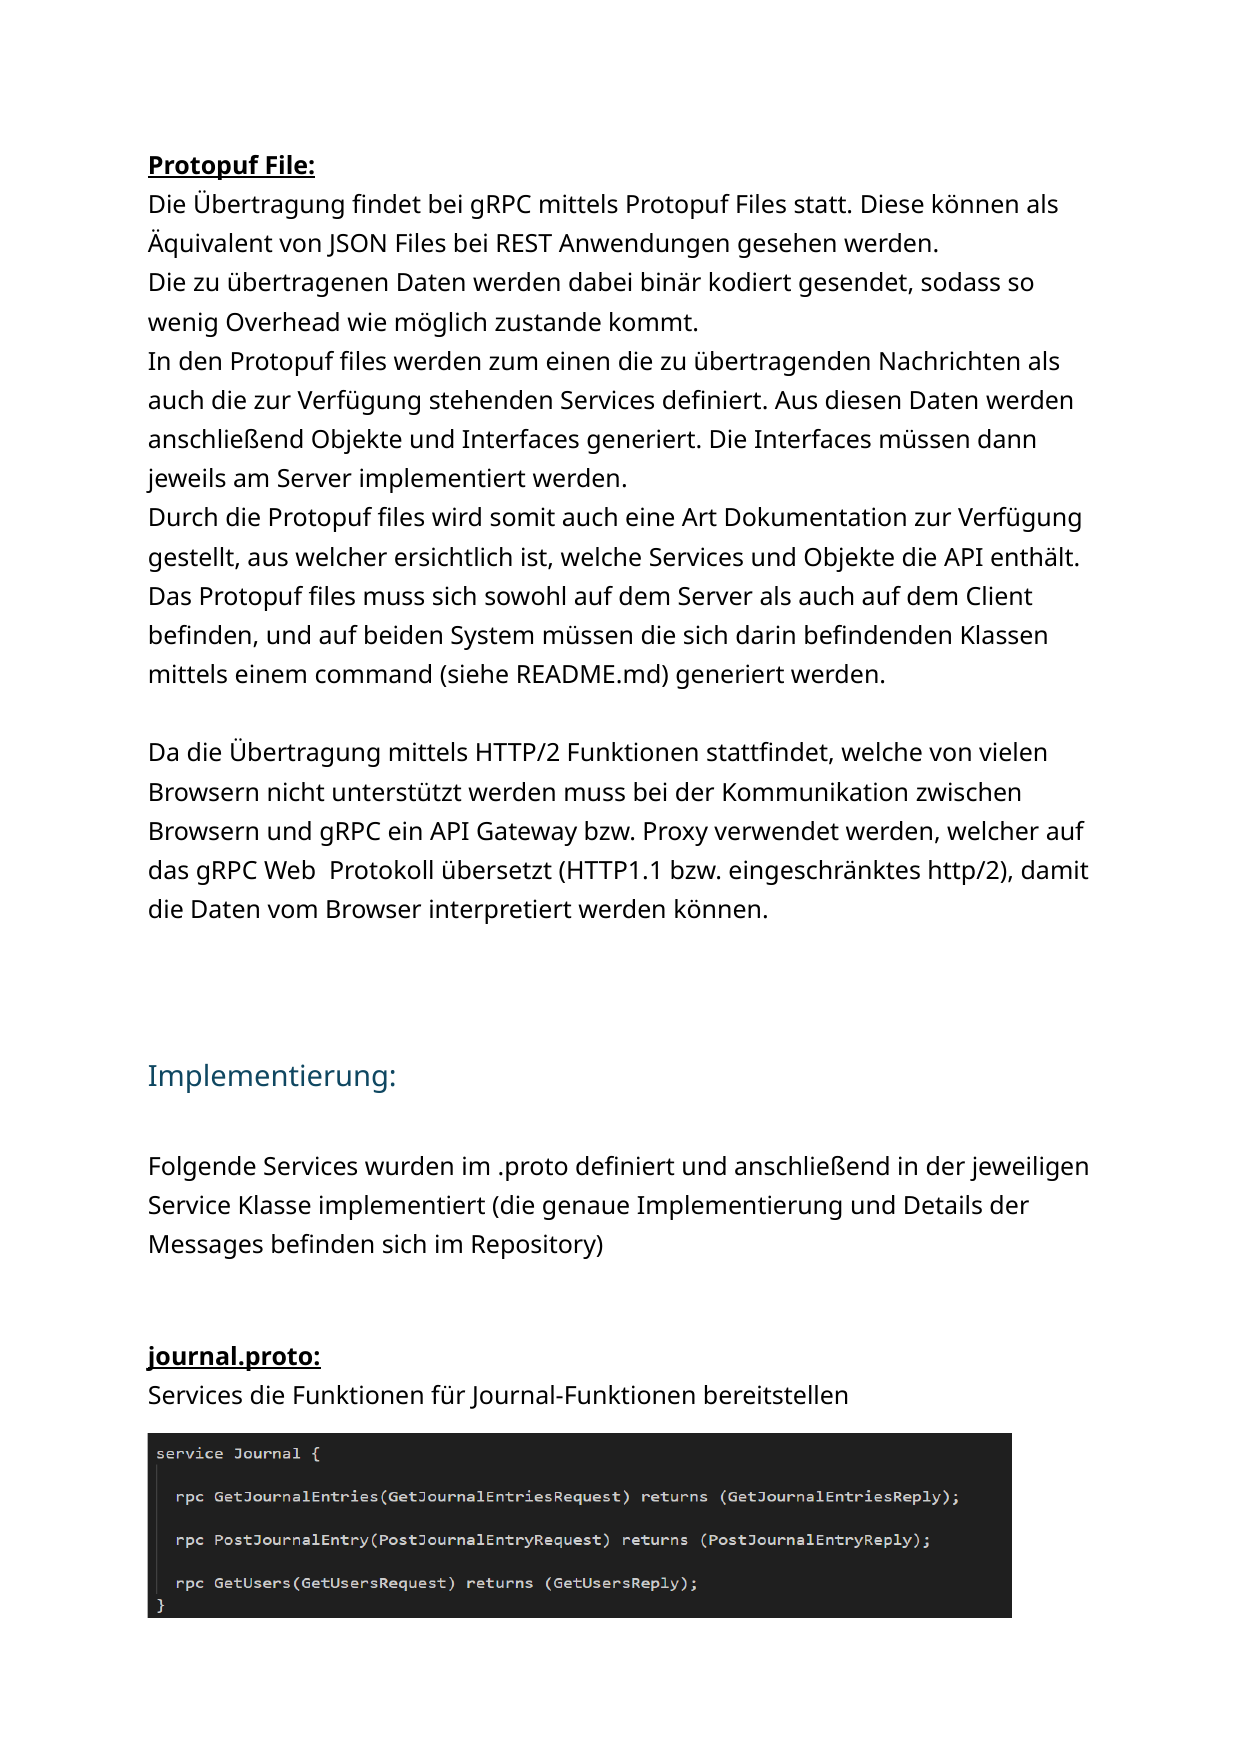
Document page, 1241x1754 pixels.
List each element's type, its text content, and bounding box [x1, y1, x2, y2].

subtitle Implementierung: [148, 964, 1093, 1095]
text journal.proto: Services die Funktionen für Journal-Funktionen bereitstellen [148, 1339, 1093, 1412]
text Folgende Services wurden im .proto definiert und anschließend in der jeweiligen Service Klasse implementiert (die genaue Implementierung und Details der Messages befinden sich im Repository) [148, 1109, 1093, 1261]
text Protopuf File: Die Übertragung findet bei gRPC mittels Protopuf Files statt. Diese können als Äquivalent von JSON Files bei REST Anwendungen gesehen werden. Die zu übertragenen Daten werden dabei binär kodiert gesendet, sodass so wenig Overhead wie möglich zustande kommt. In den Protopuf files werden zum einen die zu übertragenden Nachrichten als auch die zur Verfügung stehenden Services definiert. Aus diesen Daten werden anschließend Objekte und Interfaces generiert. Die Interfaces müssen dann jeweils am Server implementiert werden. Durch die Protopuf files wird somit auch eine Art Dokumentation zur Verfügung gestellt, aus welcher ersichtlich ist, welche Services und Objekte die API enthält. Das Protopuf files muss sich sowohl auf dem Server als auch auf dem Client befinden, und auf beiden System müssen die sich darin befindenden Klassen mittels einem command (siehe README.md) generiert werden. Da die Übertragung mittels HTTP/2 Funktionen stattfindet, welche von vielen Browsern nicht unterstützt werden muss bei der Kommunikation zwischen Browsern und gRPC ein API Gateway bzw. Proxy verwendet werden, welcher auf das gRPC Web Protokoll übersetzt (HTTP1.1 bzw. eingeschränktes http/2), damit die Daten vom Browser interpretiert werden können. [148, 148, 1093, 926]
